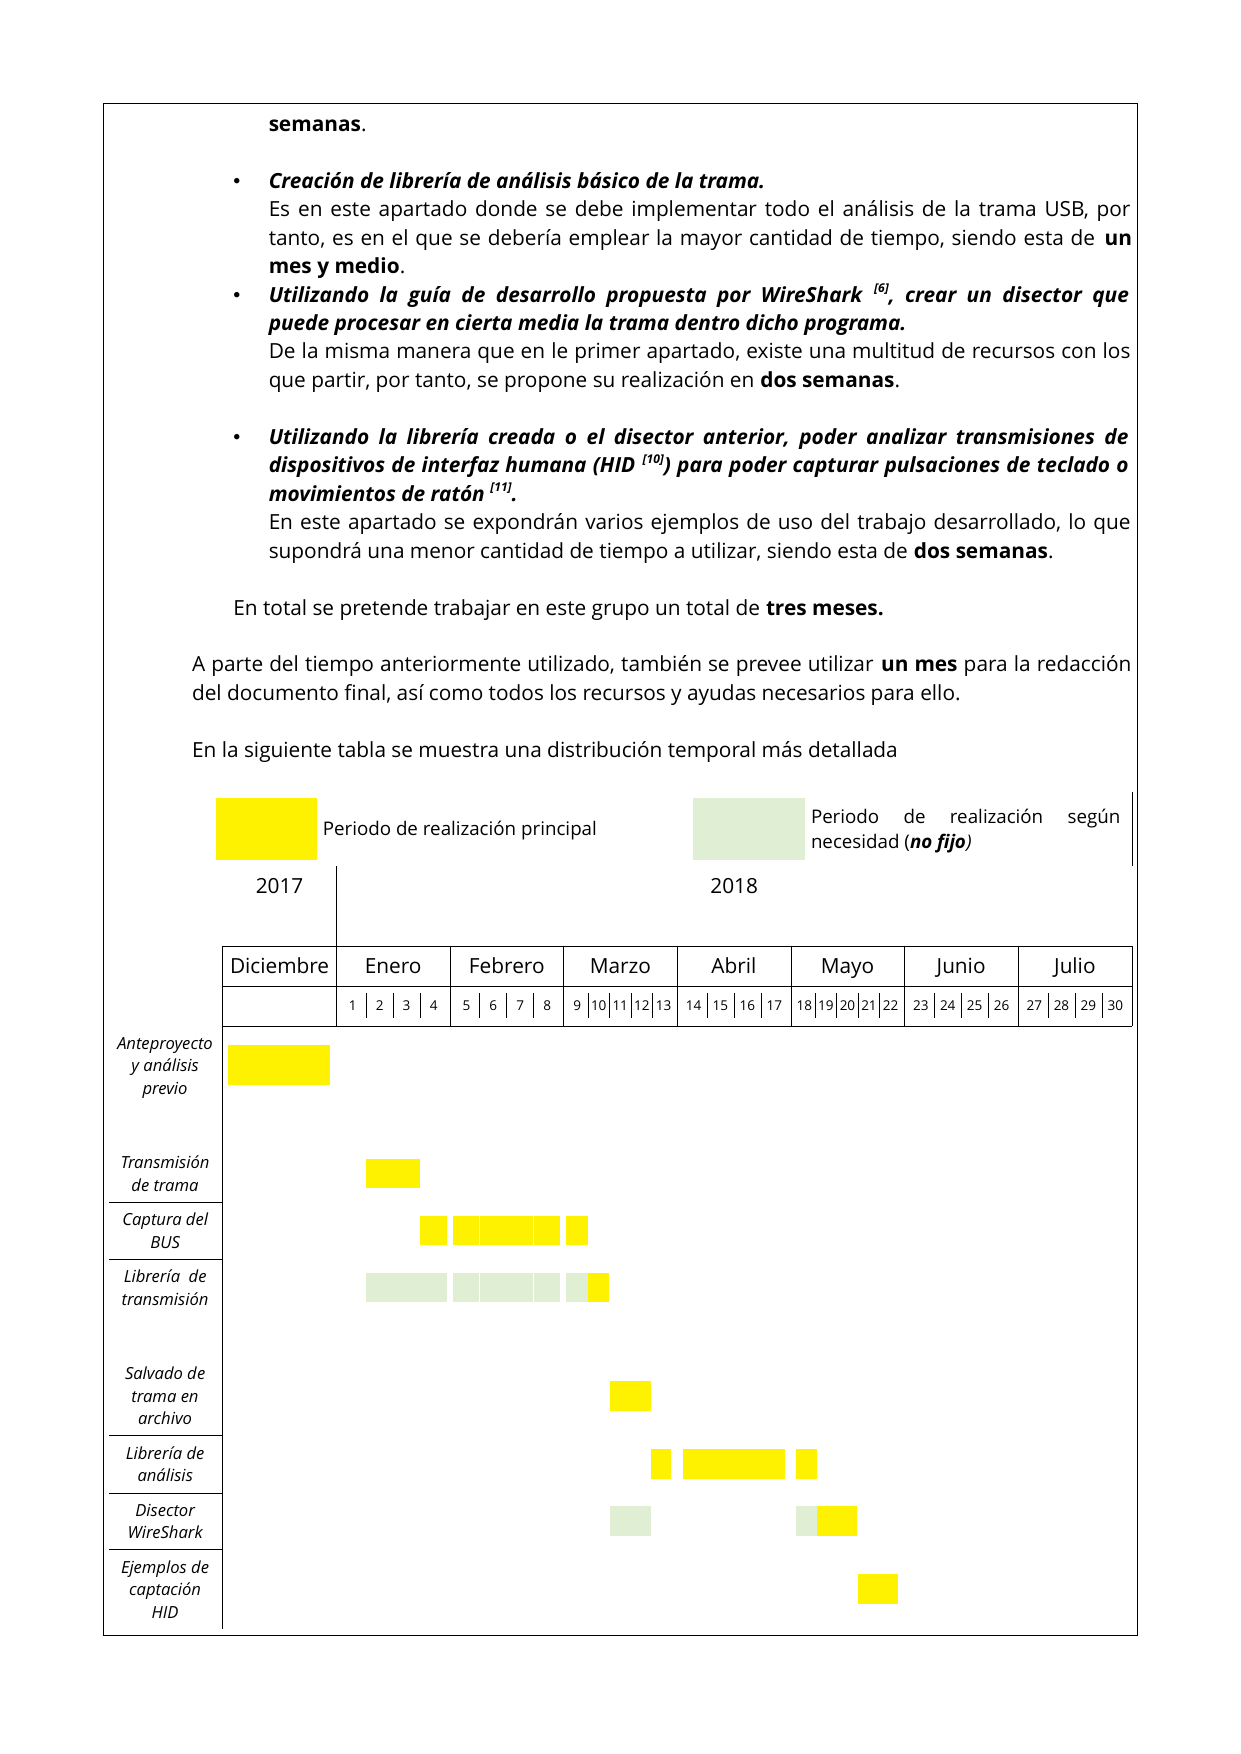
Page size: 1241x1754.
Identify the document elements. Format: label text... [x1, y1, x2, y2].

table_header [653, 1159, 674, 1188]
table_header 13 [653, 993, 674, 1018]
table_header [393, 1381, 418, 1411]
table_cell [451, 987, 563, 1026]
table_cell [223, 1105, 336, 1145]
table_cell [677, 1316, 791, 1356]
table_cell Transmisión de trama [109, 1145, 222, 1202]
table_header [630, 1381, 651, 1411]
table_header [534, 1159, 560, 1188]
table_header [1102, 1273, 1129, 1302]
table_cell [1018, 1316, 1132, 1356]
table_header [817, 1574, 837, 1604]
table_cell [223, 987, 336, 1026]
table_cell [336, 1435, 450, 1492]
table_header [878, 1381, 898, 1411]
table_header [934, 1216, 961, 1245]
table_header [342, 1449, 367, 1479]
table_cell [563, 1027, 677, 1105]
table_header [986, 1574, 1012, 1604]
table_cell Captura del BUS [109, 1203, 222, 1259]
table_header [228, 1045, 330, 1085]
table_header [683, 1506, 708, 1536]
table_header [1024, 1506, 1049, 1536]
table_header [683, 1449, 708, 1479]
table_header [910, 1574, 935, 1604]
table_header [707, 1216, 734, 1245]
table_header [590, 1381, 610, 1411]
table_header [420, 1216, 447, 1245]
table_cell 2017 [223, 866, 336, 906]
table_header [734, 1506, 759, 1536]
table_header [961, 1273, 988, 1302]
table_header [680, 1216, 707, 1245]
table_header [653, 1273, 674, 1302]
table_header [734, 1159, 761, 1188]
table_cell [791, 1493, 904, 1549]
table_header [961, 1574, 986, 1604]
table_header [481, 1506, 506, 1536]
table_header [418, 1506, 444, 1536]
table_header [1024, 1449, 1049, 1479]
table_header [569, 1381, 589, 1411]
table_header 8 [534, 993, 560, 1018]
table_header 21 [859, 993, 879, 1018]
table_header [393, 1506, 418, 1536]
table_cell [563, 1356, 677, 1435]
table_header [988, 1159, 1015, 1188]
table_header [455, 1506, 481, 1536]
table_header [986, 1449, 1012, 1479]
table_header [109, 792, 1132, 866]
table_header Periodo de realización principal [317, 798, 620, 860]
table_header [759, 1574, 785, 1604]
table_header [651, 1574, 671, 1604]
table_cell [223, 1493, 336, 1549]
table_header 4 [421, 993, 447, 1018]
table_header 10 [589, 993, 609, 1018]
table_cell [791, 1549, 904, 1629]
table_header [418, 1449, 444, 1479]
table_cell Julio [1019, 947, 1132, 986]
table_cell [450, 1316, 563, 1356]
table_header [683, 1381, 708, 1411]
table_header [761, 1159, 788, 1188]
table_cell [336, 1316, 450, 1356]
table_cell [904, 1493, 1018, 1549]
table_cell [791, 1027, 904, 1105]
table_header [961, 1506, 986, 1536]
table_header [1075, 1381, 1100, 1411]
table_header [935, 1506, 961, 1536]
table_header [1024, 1574, 1049, 1604]
table_header [759, 1381, 785, 1411]
table_header [590, 1574, 610, 1604]
table_cell [677, 1259, 791, 1316]
table_header [796, 1574, 817, 1604]
table_cell [336, 1027, 450, 1105]
table_header [1021, 1216, 1048, 1245]
table_header [366, 1273, 393, 1302]
table_cell [109, 906, 222, 946]
table_header [1021, 1159, 1048, 1188]
table_header [858, 1381, 878, 1411]
table_header [837, 1381, 857, 1411]
table_header 30 [1103, 993, 1129, 1018]
table_cell Febrero [451, 947, 563, 986]
table_cell [337, 906, 1132, 946]
table_header [420, 1159, 447, 1188]
table_header [680, 1159, 707, 1188]
table_header 27 [1021, 993, 1048, 1018]
table_header 14 [680, 993, 707, 1018]
table_header [532, 1449, 558, 1479]
table_cell [450, 1356, 563, 1435]
table_header [393, 1449, 418, 1479]
table_header [342, 1506, 367, 1536]
table_cell [563, 1493, 677, 1549]
table_cell [904, 1549, 1018, 1629]
table_header [934, 1159, 961, 1188]
table_cell [904, 1435, 1018, 1492]
table_header [506, 1216, 533, 1245]
table_header 15 [708, 993, 734, 1018]
table_header [339, 1216, 366, 1245]
table_header [1049, 1449, 1075, 1479]
table_header [794, 1216, 815, 1245]
table_header [453, 1159, 479, 1188]
table_cell [223, 1259, 336, 1316]
table_header [506, 1273, 533, 1302]
table_cell [109, 866, 222, 906]
table_cell [791, 1259, 904, 1316]
table_cell Diciembre [223, 947, 336, 986]
table_header 3 [394, 993, 420, 1018]
table_cell [450, 1493, 563, 1549]
table_cell [223, 1145, 336, 1202]
table_header [366, 1159, 393, 1188]
table_cell [563, 1202, 677, 1259]
table_header [708, 1381, 734, 1411]
table_cell [791, 1202, 904, 1259]
table_cell Ejemplos de captación HID [109, 1550, 222, 1629]
table_header [988, 1216, 1015, 1245]
table_header [815, 1273, 836, 1302]
table_header [480, 1273, 506, 1302]
table_cell [791, 1356, 904, 1435]
table_header [761, 1216, 788, 1245]
table_cell [336, 1356, 450, 1435]
table_cell [336, 1202, 450, 1259]
table_cell [450, 1027, 563, 1105]
table_header [630, 1449, 651, 1479]
table_header [418, 1381, 444, 1411]
table_header [1100, 1449, 1126, 1479]
table_cell Librería de análisis [109, 1436, 222, 1492]
table_header [878, 1449, 898, 1479]
table_header [734, 1574, 759, 1604]
table_cell [1018, 1435, 1132, 1492]
table_header [455, 1574, 481, 1604]
table_header [708, 1449, 734, 1479]
table_header [506, 1381, 532, 1411]
table_header [1075, 1449, 1100, 1479]
table_header [815, 1216, 836, 1245]
table_header [880, 1159, 901, 1188]
table_header [480, 1159, 506, 1188]
table_header [794, 1159, 815, 1188]
table_header [858, 1159, 879, 1188]
table_cell [563, 1145, 677, 1202]
table_header [1075, 1216, 1102, 1245]
table_header [708, 1506, 734, 1536]
table_header [342, 1381, 367, 1411]
table_header [693, 798, 805, 860]
table_header [880, 1273, 901, 1302]
table_cell [677, 1145, 791, 1202]
table_cell Antecedentes: Desde el momento de su lanzamiento en la última década del siglo pasado, el bus de comunicación USB (Universal Serial Bus) se ha ido proclamando como el bus comercial más conocido y usado. Una de las gran ventajas que trae consigo la implementación de este bus, a parte de la sencillez general de uso, es la gran versatilidad que puede proporcionar, por eso, no es de extrañar que hayan surgido una considerable cantidad de aplicaciones , tales como: Dispositivos de interfaz humana (ratones, teclados, etc..). Dispositivos de almacenamiento masivo “USB-MSC” (pendrives, USB a SATA, etc..). Herramientas de adquisición de datos y comunicación (adaptadores de USB a Serie o USB a WiFi, etc..). Debido a todo lo anterior, sería de gran interés y utilidad disponer de un analizador, que de forma pasiva pueda captar la trama de comunicación que se transmite por el bus, enviarla a un equipo, y posteriormente analizarla para su uso en depuración o para análisis de seguridad. Objetivos: Los objetivos de este trabajo se pueden dividir en dos grupos totalmente diferenciados, en el primero se tratarán elementos a nivel hardware y comunicación entre dispositivos, mientras que en el segundo se contempla el tratamiento y análisis de los resultados del primer grupo. Cabe destacar que durante la totalidad de este trabajo prevalecerá el uso de software libre. En primer lugar, se espera poder capturar y transmitir a un equipo tramas provenientes de un bus USB, para ello: Utilizando un FPGA, concretamente el modelo ICE40HX1K [1] de la empresa Lattice, se generará un sintetizado a partir del lenguaje de descripción de Hardware Verilog [2][3][4] que contenga toda la lógica para la captación de tramas, independientemente del tipo (Low-Speed, Full-Speed, etc...) [5][9][12]. Se implantará una librería escrita en lenguaje C/C++ que permita comunicar la plataforma de captación anterior con un equipo (como puede ser una Raspberry Pi [7]). A partir de una trama USB obtenida de cualquier método, tanto por el método anteriormente descrito, como a partir de medios externos, se pretende poder trabajar sobre ella pudiendo integrar los siguientes aspectos. Capacidad de almacenar la trama en archivos de capturas, tal como pcap [8]. Creación de un disector funcional para el analizador de paquetes WireShark [6]. Plataforma de análisis de dispositivos de interfaz humana (HID), tales como Keylogger o seguidor de puntero de ratón [11]. Resultados esperados: Los resultados esperados incluyen un prototipo hardware para el análisis de un bus USB y software para la captura de tramas, la inyección de tramas y el análisis de, al menos, las transacciones relacionadas con dispositivos HID USB 1.1. Temporización: Tal como se ha comentado en los “Resultados esperados”, este proyecto se puede separar en dos grupos. Ambos, a su vez, pueden dividirse en varios apartados. Captura y transmisión. Diseño de método de transmisión de la trama a un equipo. Para poder llevar un control adecuado, se necesita en primer lugar poder implementar una transmisión básica de información entre el FPGA y el equipo de análisis. Esta método de comunicación se prevee que se implemente en dos semanas, pudiendo añadir pequeñas funcionalidades en el transcurso del siguiente apartado según se necesite. Implementación básica de un método de sincronización y captura del bus USB utilizando un FPGA. Este apartado se puede considerar como el de mayor importancia en este grupo, por eso, se plantea un periodo de realización de un mes y medio. Librería que permita obtener y utilizar la trama transmitida según el método anterior. Al depender este apartado de los otros dos anteriores, se pretende desarrollar a la par que el resto, añadiendo funcionalidades a media que se necesiten. Antes de la finalización de este grupo, se pretende añadir una semana extra para depurar, mejorar y limpiar el código implementado en la librería. En total se pretende trabajar en este grupo un total de dos meses y una semana. Procesado de la trama. Utilizando la librería del grupo anterior, ampliarla para poder guardar la trama en un archivo de fácil utilización, como puede ser PCAP. Existe multitud de recursos y librería útiles [13] con los que partir, por tanto, no se plantea un extenso periodo para el desarrollo de este apartado, pudiendo ser este de dos semanas. Creación de librería de análisis básico de la trama. Es en este apartado donde se debe implementar todo el análisis de la trama USB, por tanto, es en el que se debería emplear la mayor cantidad de tiempo, siendo esta de un mes y medio. Utilizando la guía de desarrollo propuesta por WireShark [6], crear un disector que puede procesar en cierta media la trama dentro dicho programa. De la misma manera que en le primer apartado, existe una multitud de recursos con los que partir, por tanto, se propone su realización en dos semanas. Utilizando la librería creada o el disector anterior, poder analizar transmisiones de dispositivos de interfaz humana (HID [10]) para poder capturar pulsaciones de teclado o movimientos de ratón [11]. En este apartado se expondrán varios ejemplos de uso del trabajo desarrollado, lo que supondrá una menor cantidad de tiempo a utilizar, siendo esta de dos semanas. En total se pretende trabajar en este grupo un total de tres meses. A parte del tiempo anteriormente utilizado, también se prevee utilizar un mes para la redacción del documento final, así como todos los recursos y ayudas necesarios para ello. En la siguiente tabla se muestra una distribución temporal más detallada Bibliografía: iCE40 LP/HX Family Data Sheet - Lattice Semiconductor – Marzo 2017 (Versión 3.3) - http://www.latticesemi.com/view_document?document_id=49312 Lattice ICE Technology Library - Lattice Semiconductor - Marzo 2015 (Versión 2.9) - http://www.latticesemi.com/~/media/LatticeSemi/Documents/TechnicalBriefs/SBTICETechnologyLibrary201504.pdf Tutorial de FPGA utilizando lenguaje descriptivo Verilog - Juan Gonzalez-Gomez (Obijuan) – Noviembre 2015 - https://github.com/Obijuan/open-fpga-verilog-tutorial/wiki Verilog HDL Quick Reference Guide - Stuart Sutherland – 2001 - http://sutherland-hdl.com/pdfs/verilog_2001_ref_guide.pdf USB made simple - MQP Electronics Ltd – 2008 - http://www.usbmadesimple.co.uk/ Adding a basic dissector - Ulf Lamping, Luis E. Garcia Ontanon, Graham Bloice – diciembre 2014 (revisión 1.1) - https://www.wireshark.org/docs/wsdg_html_chunked/ChDissectAdd.html Introducción a Raspberry Pi - Francisco Moya Fernández – Enero 2017 - https://franciscomoya.gitbooks.io/taller-de-raspberry-pi/content/es/index.html PCAP next generation file format specification - M. Tuexen, Ed., Muenster Univ. of Appl. Sciences, F. Risso, Politecnico di Torino, J. Bongertz, Airbus DS CyberSecurity, G. Combs, Wireshark, G. Harris – 2017 - https://github.com/pcapng/pcapng USB Complete (2nd Edition) – Jan Axelson – 2004 Device Class Definition for Human Interface Devices (HID) V1.11- USB Implementers Forum, Inc. - Junio 2001 - http://www.usb.org/developers/hidpage/HID1_11.pdf USB-based attacks - Nir Nissim,Ran Yahalom,Yuval Elovici - 2017 - https://doi.org/10.1016/j.cose.2017.08.002 USB in a nutshell - Craig Peacock – 2010 - http://www.beyondlogic.org/usbnutshell/usb1.shtml Awesome pcaptools - caesar0301 - 2015 - https://github.com/caesar0301/awesome-pcaptools [104, 104, 1137, 1635]
table_cell [1018, 1145, 1132, 1202]
table_cell [450, 1259, 563, 1316]
table_header [588, 1273, 609, 1302]
table_header [1075, 1574, 1100, 1604]
table_cell [223, 1027, 336, 1105]
table_cell [678, 987, 791, 1026]
table_cell [109, 1316, 222, 1356]
table_cell [336, 1145, 450, 1202]
table_header [858, 1506, 878, 1536]
table_header [707, 1159, 734, 1188]
table_header 5 [453, 993, 479, 1018]
table_header [907, 1216, 934, 1245]
table_header [588, 1159, 609, 1188]
table_cell Anteproyecto y análisis previo [109, 1026, 222, 1105]
table_cell [450, 1105, 563, 1145]
table_cell [904, 1202, 1018, 1259]
table_cell [677, 1549, 791, 1629]
table_cell [109, 946, 222, 986]
table_header [878, 1574, 898, 1604]
table_header [506, 1506, 532, 1536]
table_header [759, 1506, 785, 1536]
table_header [506, 1574, 532, 1604]
table_cell [1018, 1356, 1132, 1435]
table_header [453, 1273, 479, 1302]
table_header [878, 1506, 898, 1536]
table_header [1075, 1159, 1102, 1188]
table_cell Salvado de trama en archivo [109, 1356, 222, 1435]
table_cell [1018, 1259, 1132, 1316]
table_header [734, 1273, 761, 1302]
table_cell [791, 1145, 904, 1202]
table_header [339, 1273, 366, 1302]
table_header [367, 1449, 393, 1479]
table_header Periodo de realización según necesidad (no fijo) [805, 798, 1126, 860]
table_header 9 [566, 993, 588, 1018]
table_header [366, 1216, 393, 1245]
table_cell [791, 1105, 904, 1145]
table_header [1100, 1506, 1126, 1536]
table_header [1075, 1273, 1102, 1302]
table_header [631, 1273, 652, 1302]
table_header 6 [480, 993, 506, 1018]
table_cell [564, 987, 677, 1026]
table_cell Abril [678, 947, 791, 986]
table_cell [792, 987, 904, 1026]
table_cell Marzo [564, 947, 677, 986]
table_cell [109, 1105, 222, 1145]
table_header [566, 1273, 588, 1302]
table_header [858, 1273, 879, 1302]
table_header 29 [1076, 993, 1102, 1018]
table_header [651, 1506, 671, 1536]
table_header [534, 1216, 560, 1245]
table_header [858, 1574, 878, 1604]
table_cell [904, 1316, 1018, 1356]
table_header [481, 1449, 506, 1479]
table_header 19 [816, 993, 836, 1018]
table_cell [677, 1356, 791, 1435]
table_cell [791, 1316, 904, 1356]
table_header [1021, 1273, 1048, 1302]
table_header [420, 1273, 447, 1302]
table_header [1048, 1273, 1075, 1302]
table_cell [677, 1493, 791, 1549]
table_cell [337, 987, 450, 1026]
table_header [1024, 1381, 1049, 1411]
table_header [610, 1381, 630, 1411]
table_cell [450, 1549, 563, 1629]
table_header [796, 1506, 817, 1536]
table_header 11 [610, 993, 631, 1018]
table_header [680, 1273, 707, 1302]
table_cell [336, 1493, 450, 1549]
table_header [1048, 1159, 1075, 1188]
table_header [910, 1381, 935, 1411]
table_header 18 [794, 993, 815, 1018]
table_header [734, 1216, 761, 1245]
table_header [566, 1216, 588, 1245]
table_cell Disector WireShark [109, 1494, 222, 1549]
table_cell [563, 1316, 677, 1356]
table_header [837, 1449, 857, 1479]
table_cell Junio [905, 947, 1018, 986]
table_header [339, 1159, 366, 1188]
table_header [590, 1449, 610, 1479]
table_header 1 [339, 993, 366, 1018]
table_cell Librería de transmisión [109, 1260, 222, 1316]
table_header [393, 1159, 420, 1188]
table_header [961, 1216, 988, 1245]
table_header [590, 1506, 610, 1536]
table_header [708, 1574, 734, 1604]
table_header [935, 1381, 961, 1411]
table_header [961, 1159, 988, 1188]
table_header [961, 1449, 986, 1479]
table_header [569, 1449, 589, 1479]
table_cell [1018, 1105, 1132, 1145]
table_header [1100, 1381, 1126, 1411]
table_header [506, 1159, 533, 1188]
table_header [534, 1273, 560, 1302]
table_header [707, 1273, 734, 1302]
table_cell [223, 1435, 336, 1492]
table_header [630, 1506, 651, 1536]
table_cell [1019, 987, 1132, 1026]
table_header [620, 798, 693, 860]
table_cell [223, 1202, 336, 1259]
table_header 7 [507, 993, 533, 1018]
table_header [651, 1449, 671, 1479]
table_header [935, 1449, 961, 1479]
table_cell [223, 1549, 336, 1629]
table_cell [904, 1259, 1018, 1316]
table_header [609, 1159, 631, 1188]
table_header 28 [1049, 993, 1075, 1018]
table_header [506, 1449, 532, 1479]
table_header [455, 1449, 481, 1479]
table_header [836, 1216, 858, 1245]
table_cell [677, 1435, 791, 1492]
table_header [566, 1159, 588, 1188]
table_cell 2018 [337, 866, 1132, 906]
table_header [367, 1381, 393, 1411]
table_header [961, 1381, 986, 1411]
table_header [907, 1159, 934, 1188]
table_header [796, 1381, 817, 1411]
table_header [759, 1449, 785, 1479]
table_header [836, 1159, 858, 1188]
table_cell [450, 1202, 563, 1259]
table_cell [450, 1435, 563, 1492]
table_cell [563, 1259, 677, 1316]
table_header [342, 1574, 367, 1604]
table_header [907, 1273, 934, 1302]
table_header [393, 1216, 420, 1245]
table_header [1075, 1506, 1100, 1536]
table_header 25 [962, 993, 988, 1018]
table_header [569, 1506, 589, 1536]
table_header [630, 1574, 651, 1604]
table_header 16 [735, 993, 761, 1018]
table_header [610, 1506, 630, 1536]
table_header [367, 1574, 393, 1604]
table_header [1049, 1506, 1075, 1536]
table_header [1100, 1574, 1126, 1604]
table_header [610, 1449, 630, 1479]
table_header [653, 1216, 674, 1245]
table_header [455, 1381, 481, 1411]
table_header [1048, 1216, 1075, 1245]
table_header 26 [989, 993, 1015, 1018]
table_cell [336, 1259, 450, 1316]
table_header 17 [762, 993, 788, 1018]
table_header [393, 1273, 420, 1302]
table_cell [223, 1356, 336, 1435]
table_header [588, 1216, 609, 1245]
table_header [609, 1273, 631, 1302]
table_header 22 [880, 993, 901, 1018]
table_header [858, 1216, 879, 1245]
table_header [393, 1574, 418, 1604]
table_header [796, 1449, 817, 1479]
table_header [1102, 1216, 1129, 1245]
table_header [837, 1574, 857, 1604]
table_header 23 [907, 993, 934, 1018]
table_header [986, 1381, 1012, 1411]
table_header [481, 1574, 506, 1604]
table_header [631, 1159, 652, 1188]
table_header [858, 1449, 878, 1479]
table_header [683, 1574, 708, 1604]
table_header [817, 1506, 837, 1536]
table_header [453, 1216, 479, 1245]
table_cell [677, 1202, 791, 1259]
table_cell [450, 1145, 563, 1202]
table_cell [904, 1356, 1018, 1435]
table_header [817, 1449, 837, 1479]
table_cell [1018, 1493, 1132, 1549]
table_cell [223, 1316, 336, 1356]
table_header [837, 1506, 857, 1536]
table_cell [336, 1105, 450, 1145]
table_header 12 [632, 993, 652, 1018]
table_header [480, 1216, 506, 1245]
table_header [1049, 1574, 1075, 1604]
table_cell Enero [337, 947, 450, 986]
table_header [910, 1449, 935, 1479]
table_header 20 [837, 993, 858, 1018]
table_cell [1018, 1027, 1132, 1105]
table_cell [563, 1435, 677, 1492]
table_header [631, 1216, 652, 1245]
table_header [734, 1381, 759, 1411]
table_header [532, 1506, 558, 1536]
table_cell [677, 1105, 791, 1145]
table_header [761, 1273, 788, 1302]
table_header [794, 1273, 815, 1302]
table_cell [904, 1145, 1018, 1202]
table_header [651, 1381, 671, 1411]
table_header [1102, 1159, 1129, 1188]
table_header [734, 1449, 759, 1479]
table_header [815, 1159, 836, 1188]
table_header [532, 1574, 558, 1604]
table_cell [1018, 1202, 1132, 1259]
table_header [569, 1574, 589, 1604]
table_cell [904, 1105, 1018, 1145]
table_header [532, 1381, 558, 1411]
table_header [418, 1574, 444, 1604]
table_header 24 [935, 993, 961, 1018]
table_header [367, 1506, 393, 1536]
table_header [934, 1273, 961, 1302]
table_header [609, 1216, 631, 1245]
table_header [880, 1216, 901, 1245]
table_cell [563, 1105, 677, 1145]
table_header [216, 798, 317, 860]
table_cell [109, 986, 222, 1026]
table_header [610, 1574, 630, 1604]
table_cell [677, 1027, 791, 1105]
table_header [910, 1506, 935, 1536]
table_header [817, 1381, 837, 1411]
table_header 2 [367, 993, 393, 1018]
table_cell [563, 1549, 677, 1629]
table_cell [1018, 1549, 1132, 1629]
table_header [481, 1381, 506, 1411]
table_cell [791, 1435, 904, 1492]
table_cell [223, 906, 336, 946]
table_header [1049, 1381, 1075, 1411]
table_header [836, 1273, 858, 1302]
table_header [115, 798, 216, 860]
table_header [988, 1273, 1015, 1302]
table_cell [905, 987, 1018, 1026]
table_header [986, 1506, 1012, 1536]
table_cell [336, 1549, 450, 1629]
table_cell Mayo [792, 947, 904, 986]
table_cell [904, 1027, 1018, 1105]
table_header [935, 1574, 961, 1604]
